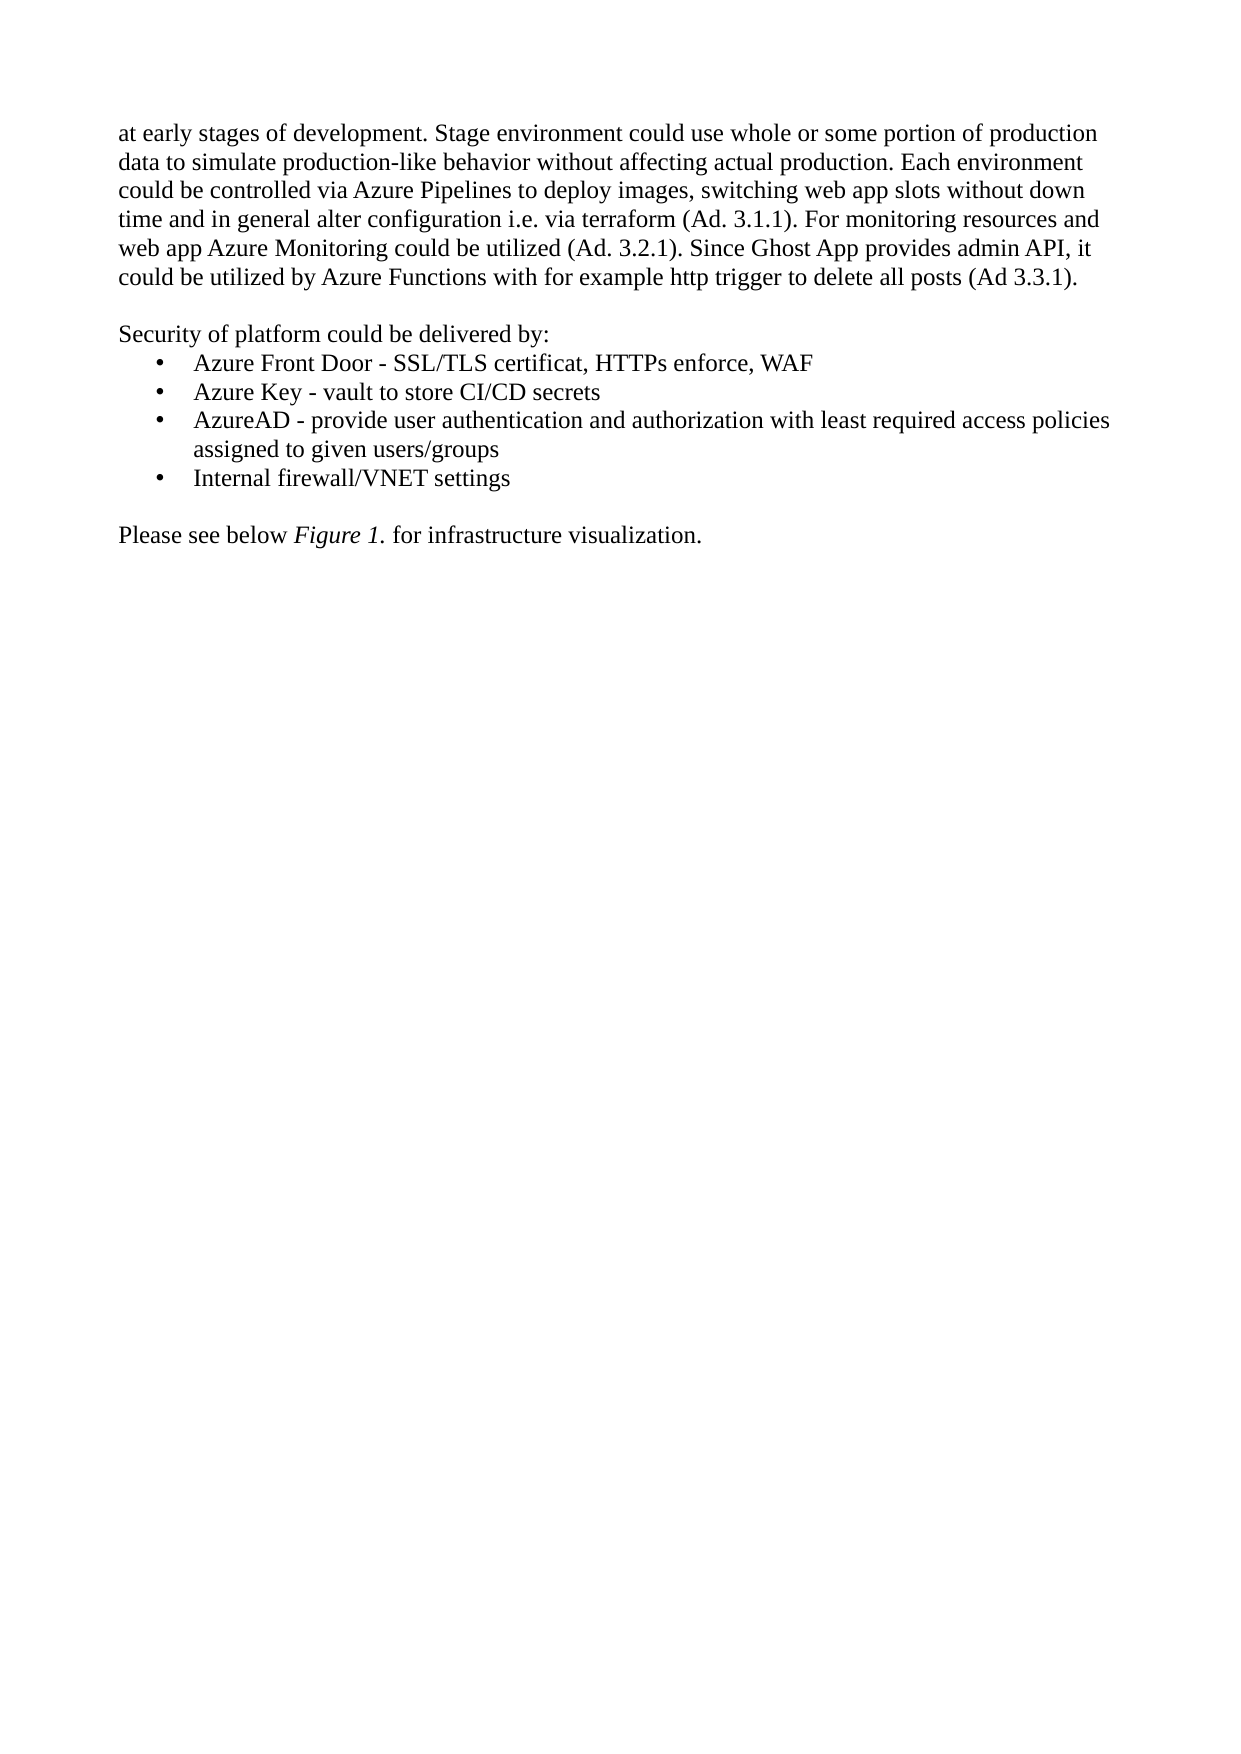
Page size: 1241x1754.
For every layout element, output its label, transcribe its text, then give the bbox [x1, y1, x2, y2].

list Internal firewall/VNET settings [156, 463, 1122, 492]
text Please see below Figure 1. for infrastructure visualization. [118, 521, 1122, 549]
list AzureAD - provide user authentication and authorization with least required access policies assigned to given users/groups [156, 406, 1122, 463]
list Azure Front Door - SSL/TLS certificat, HTTPs enforce, WAF [156, 348, 1122, 377]
text Security of platform could be delivered by: [118, 319, 1122, 348]
list Azure Key - vault to store CI/CD secrets [156, 377, 1122, 406]
text at early stages of development. Stage environment could use whole or some portion of production data to simulate production-like behavior without affecting actual production. Each environment could be controlled via Azure Pipelines to deploy images, switching web app slots without down time and in general alter configuration i.e. via terraform (Ad. 3.1.1). For monitoring resources and web app Azure Monitoring could be utilized (Ad. 3.2.1). Since Ghost App provides admin API, it could be utilized by Azure Functions with for example http trigger to delete all posts (Ad 3.3.1). [118, 118, 1122, 291]
